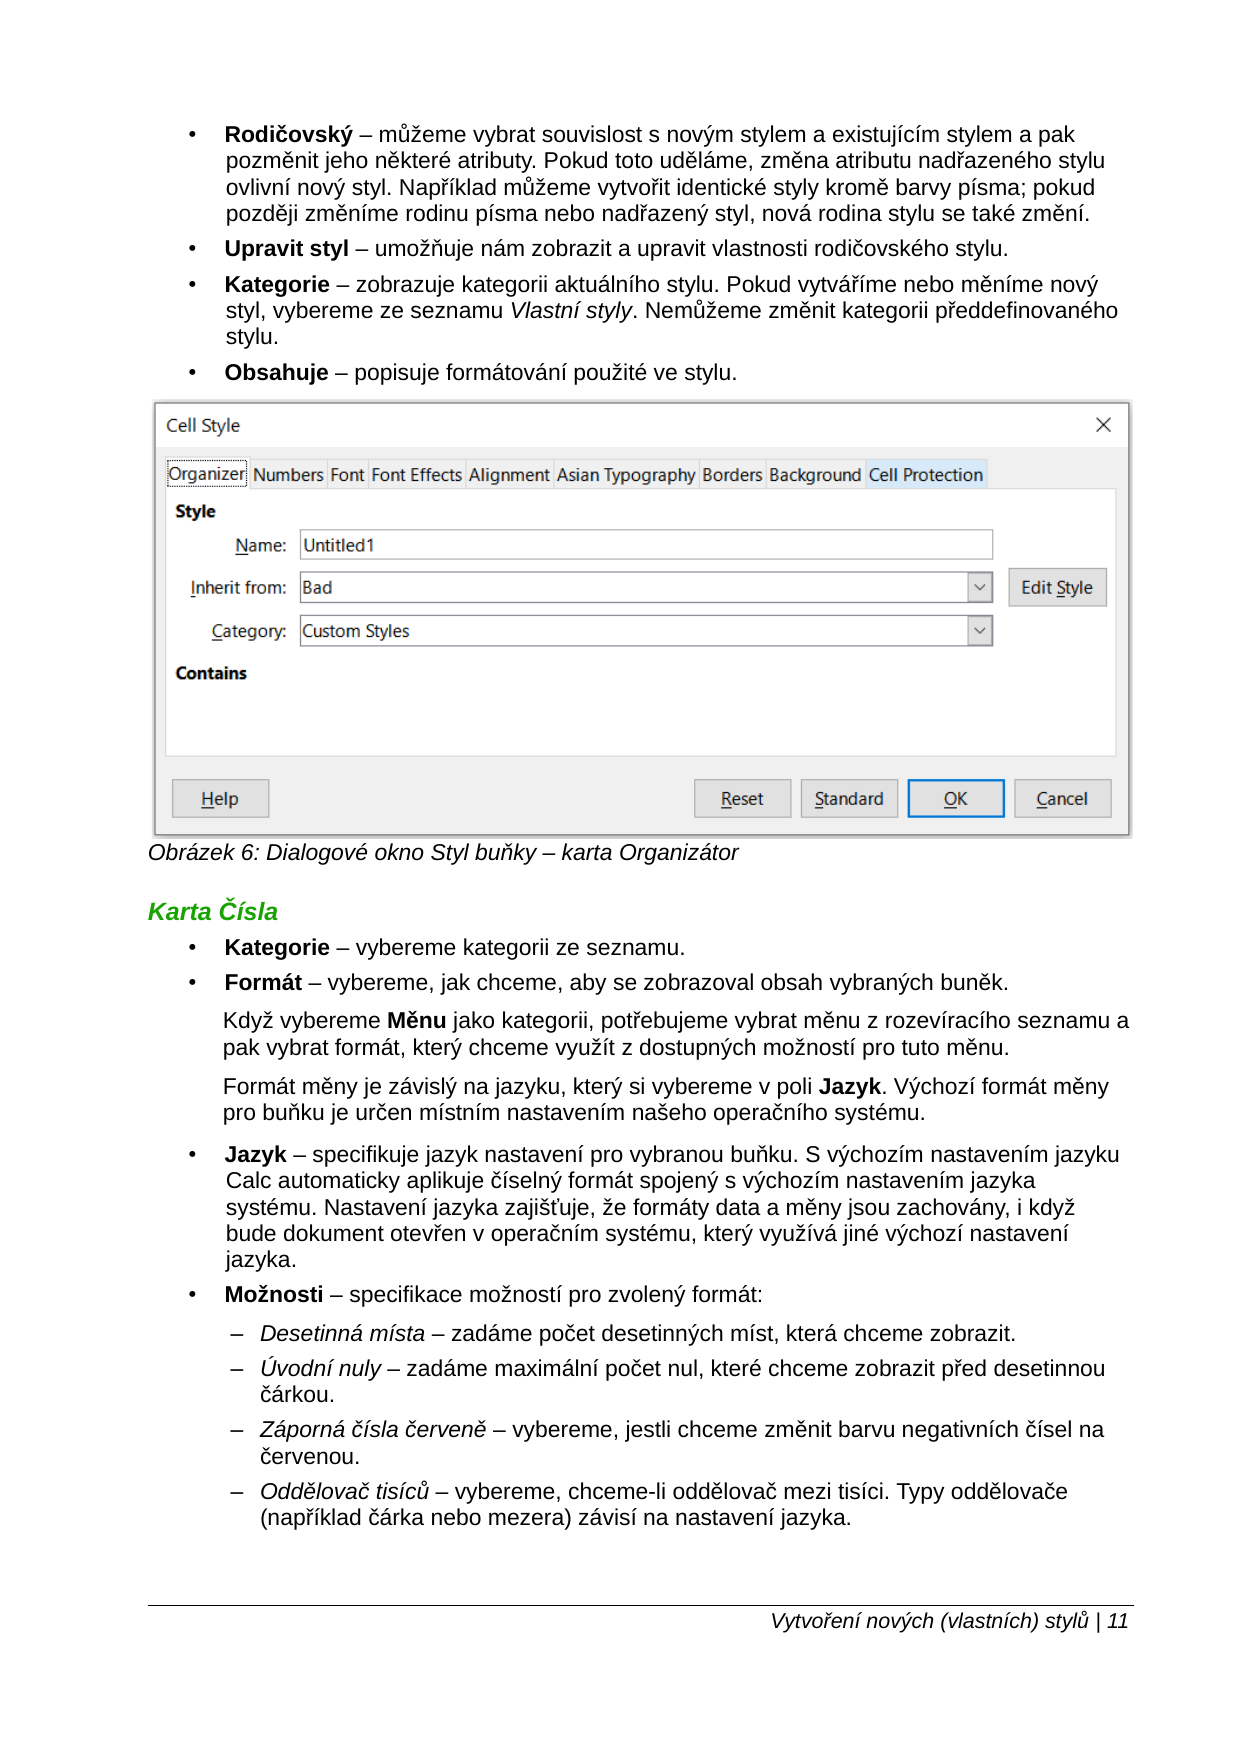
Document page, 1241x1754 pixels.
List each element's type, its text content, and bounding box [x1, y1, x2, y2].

subtitle Karta Čísla [148, 896, 1134, 925]
picture [151, 399, 1133, 839]
list Kategorie – zobrazuje kategorii aktuálního stylu. Pokud vytváříme nebo měníme nový styl, vybereme ze seznamu Vlastní styly. Nemůžeme změnit kategorii předdefinovaného stylu. [185, 268, 1134, 349]
text Když vybereme Měnu jako kategorii, potřebujeme vybrat měnu z rozevíracího seznamu a pak vybrat formát, který chceme využít z dostupných možností pro tuto měnu. [223, 1007, 1134, 1060]
list Formát – vybereme, jak chceme, aby se zobrazoval obsah vybraných buněk. [185, 966, 1134, 998]
text Obrázek 6: Dialogové okno Styl buňky – karta Organizátor [148, 400, 1137, 865]
list Upravit styl – umožňuje nám zobrazit a upravit vlastnosti rodičovského stylu. [185, 232, 1134, 262]
list Záporná čísla červeně – vybereme, jestli chceme změnit barvu negativních čísel na červenou. [230, 1416, 1134, 1469]
list Obsahuje – popisuje formátování použité ve stylu. [185, 356, 1134, 388]
list Rodičovský – můžeme vybrat souvislost s novým stylem a existujícím stylem a pak pozměnit jeho některé atributy. Pokud toto uděláme, změna atributu nadřazeného stylu ovlivní nový styl. Například můžeme vytvořit identické styly kromě barvy písma; pokud později změníme rodinu písma nebo nadřazený styl, nová rodina stylu se také změní. [185, 118, 1134, 226]
list Oddělovač tisíců – vybereme, chceme-li oddělovač mezi tisíci. Typy oddělovače (například čárka nebo mezera) závisí na nastavení jazyka. [230, 1478, 1134, 1531]
list Možnosti – specifikace možností pro zvolený formát: [185, 1278, 1134, 1311]
text Formát měny je závislý na jazyku, který si vybereme v poli Jazyk. Výchozí formát měny pro buňku je určen místním nastavením našeho operačního systému. [223, 1073, 1134, 1125]
list Jazyk – specifikuje jazyk nastavení pro vybranou buňku. S výchozím nastavením jazyku Calc automaticky aplikuje číselný formát spojený s výchozím nastavením jazyka systému. Nastavení jazyka zajišťuje, že formáty data a měny jsou zachovány, i když bude dokument otevřen v operačním systému, který využívá jiné výchozí nastavení jazyka. [185, 1138, 1134, 1272]
list Kategorie – vybereme kategorii ze seznamu. [185, 931, 1134, 960]
list Úvodní nuly – zadáme maximální počet nul, které chceme zobrazit před desetinnou čárkou. [230, 1355, 1134, 1407]
list Desetinná místa – zadáme počet desetinných míst, která chceme zobrazit. [230, 1319, 1134, 1346]
